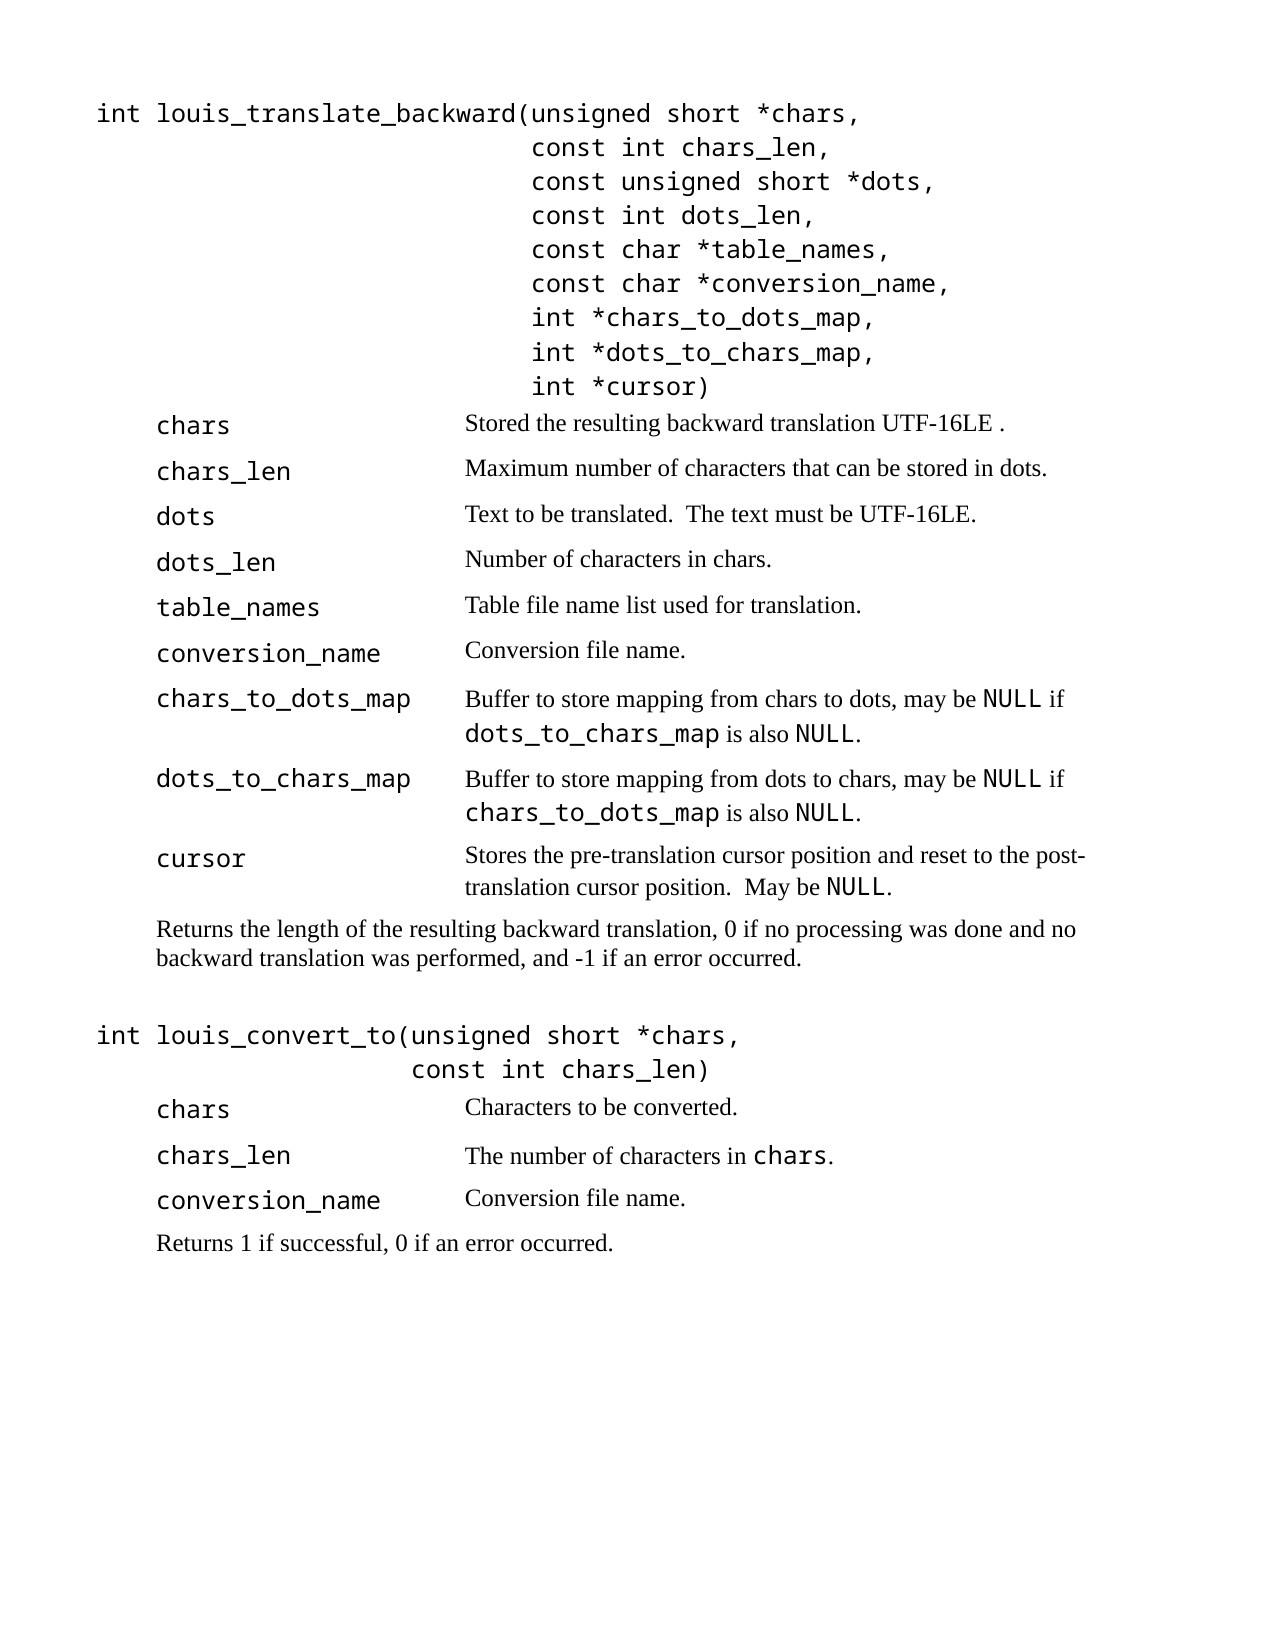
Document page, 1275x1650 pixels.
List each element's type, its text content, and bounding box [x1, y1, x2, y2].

table_cell Stores the pre-translation cursor position and reset to the post-translation cursor position. May be NULL. [459, 835, 1179, 909]
table_cell The number of characters in chars. [459, 1132, 1179, 1177]
table_cell chars_len [150, 1132, 459, 1177]
table_cell Buffer to store mapping from chars to dots, may be NULL if dots_to_chars_map is also NULL. [459, 675, 1179, 755]
table_cell Conversion file name. [459, 630, 1179, 675]
table_header chars [150, 1086, 459, 1132]
table_cell dots [150, 493, 459, 539]
table_cell Table file name list used for translation. [459, 584, 1179, 630]
table_cell chars_len [150, 448, 459, 493]
table_header Stored the resulting backward translation UTF-16LE . [459, 402, 1179, 448]
table_cell Maximum number of characters that can be stored in dots. [459, 448, 1179, 493]
table_cell Text to be translated. The text must be UTF-16LE. [459, 493, 1179, 539]
table_cell table_names [150, 584, 459, 630]
table_cell int louis_translate_backward(unsigned short *chars, const int chars_len, const unsigned short *dots, const int dots_len, const char *table_names, const char *conversion_name, int *chars_to_dots_map, int *dots_to_chars_map, int *cursor) [90, 90, 1185, 1012]
table_cell dots_len [150, 539, 459, 584]
table_header chars [150, 402, 459, 448]
table_cell chars_to_dots_map [150, 675, 459, 755]
table_cell cursor [150, 835, 459, 909]
table_cell Buffer to store mapping from dots to chars, may be NULL if chars_to_dots_map is also NULL. [459, 755, 1179, 834]
table_cell Number of characters in chars. [459, 539, 1179, 584]
table_cell conversion_name [150, 630, 459, 675]
table_cell Returns 1 if successful, 0 if an error occurred. [150, 1223, 1179, 1263]
table_cell conversion_name [150, 1177, 459, 1223]
table_cell int louis_convert_to(unsigned short *chars, const int chars_len) [90, 1012, 1185, 1297]
table_cell dots_to_chars_map [150, 755, 459, 834]
table_cell Returns the length of the resulting backward translation, 0 if no processing was done and no backward translation was performed, and -1 if an error occurred. [150, 909, 1179, 978]
table_header Characters to be converted. [459, 1086, 1179, 1132]
table_cell Conversion file name. [459, 1177, 1179, 1223]
